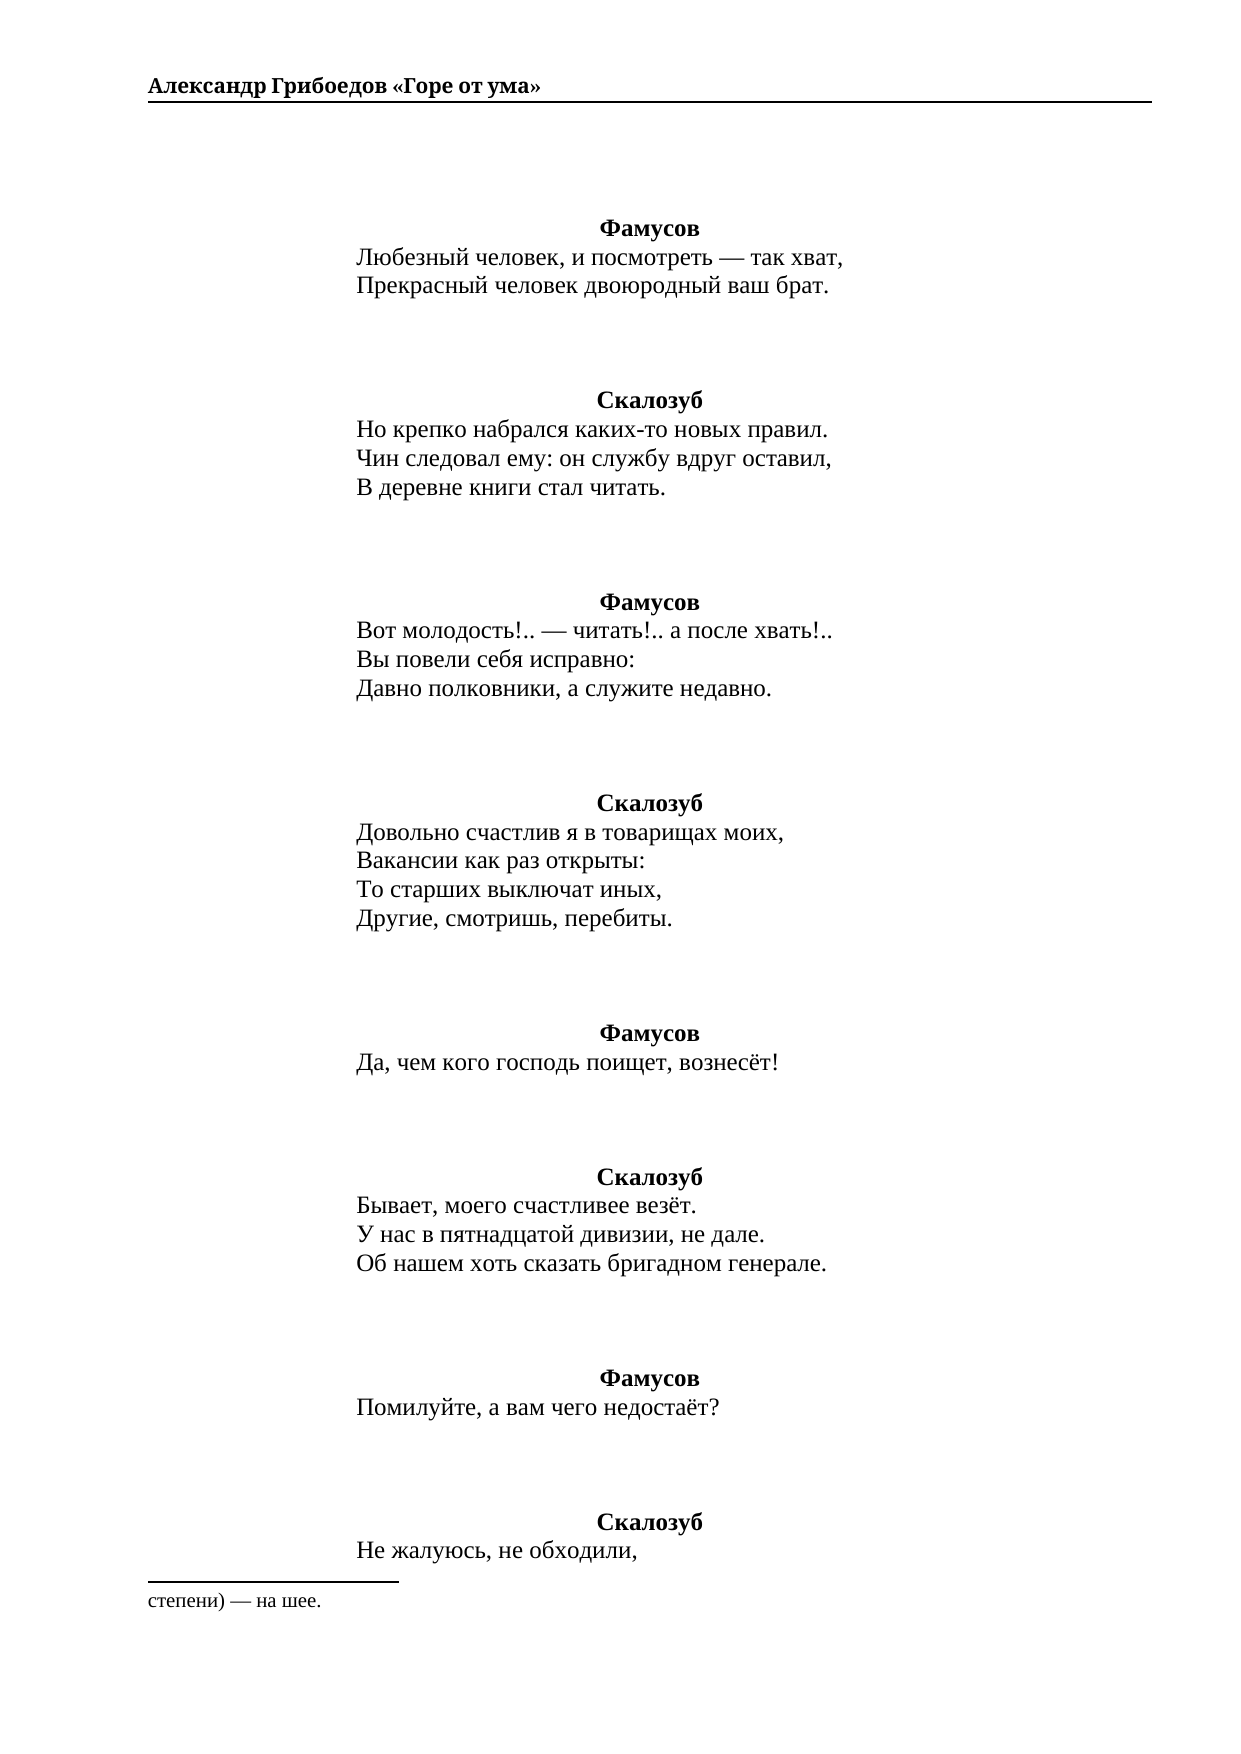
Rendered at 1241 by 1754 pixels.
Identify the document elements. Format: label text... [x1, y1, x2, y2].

subtitle Скалозуб [148, 788, 1152, 817]
text Давно полковники, а служите недавно. [356, 673, 1089, 702]
text Но крепко набрался каких-то новых правил. [356, 414, 1089, 443]
text Чин следовал ему: он службу вдруг оставил, [356, 443, 1089, 472]
text Вот молодость!.. — читать!.. а после хвать!.. [356, 615, 1089, 644]
text Довольно счастлив я в товарищах моих, [356, 817, 1089, 845]
text Помилуйте, а вам чего недостаёт? [356, 1392, 1089, 1420]
subtitle Скалозуб [148, 385, 1152, 414]
text Другие, смотришь, перебиты. [356, 903, 1089, 932]
text В деревне книги стал читать. [356, 472, 1089, 500]
text Любезный человек, и посмотреть — так хват, [356, 242, 1089, 270]
text У нас в пятнадцатой дивизии, не дале. [356, 1219, 1089, 1248]
text Прекрасный человек двоюродный ваш брат. [356, 270, 1089, 299]
text Вы повели себя исправно: [356, 644, 1089, 673]
subtitle Фамусов [148, 1018, 1152, 1047]
text То старших выключат иных, [356, 874, 1089, 903]
subtitle Фамусов [148, 1363, 1152, 1392]
text степени) — на шее. [148, 1588, 1152, 1612]
subtitle Скалозуб [148, 1162, 1152, 1190]
subtitle Фамусов [148, 213, 1152, 242]
text Вакансии как раз открыты: [356, 845, 1089, 874]
text Об нашем хоть сказать бригадном генерале. [356, 1248, 1089, 1277]
subtitle Фамусов [148, 587, 1152, 615]
text Не жалуюсь, не обходили, [356, 1535, 1089, 1564]
text Да, чем кого господь поищет, вознесёт! [356, 1047, 1089, 1075]
text Бывает, моего счастливее везёт. [356, 1190, 1089, 1219]
subtitle Скалозуб [148, 1507, 1152, 1535]
